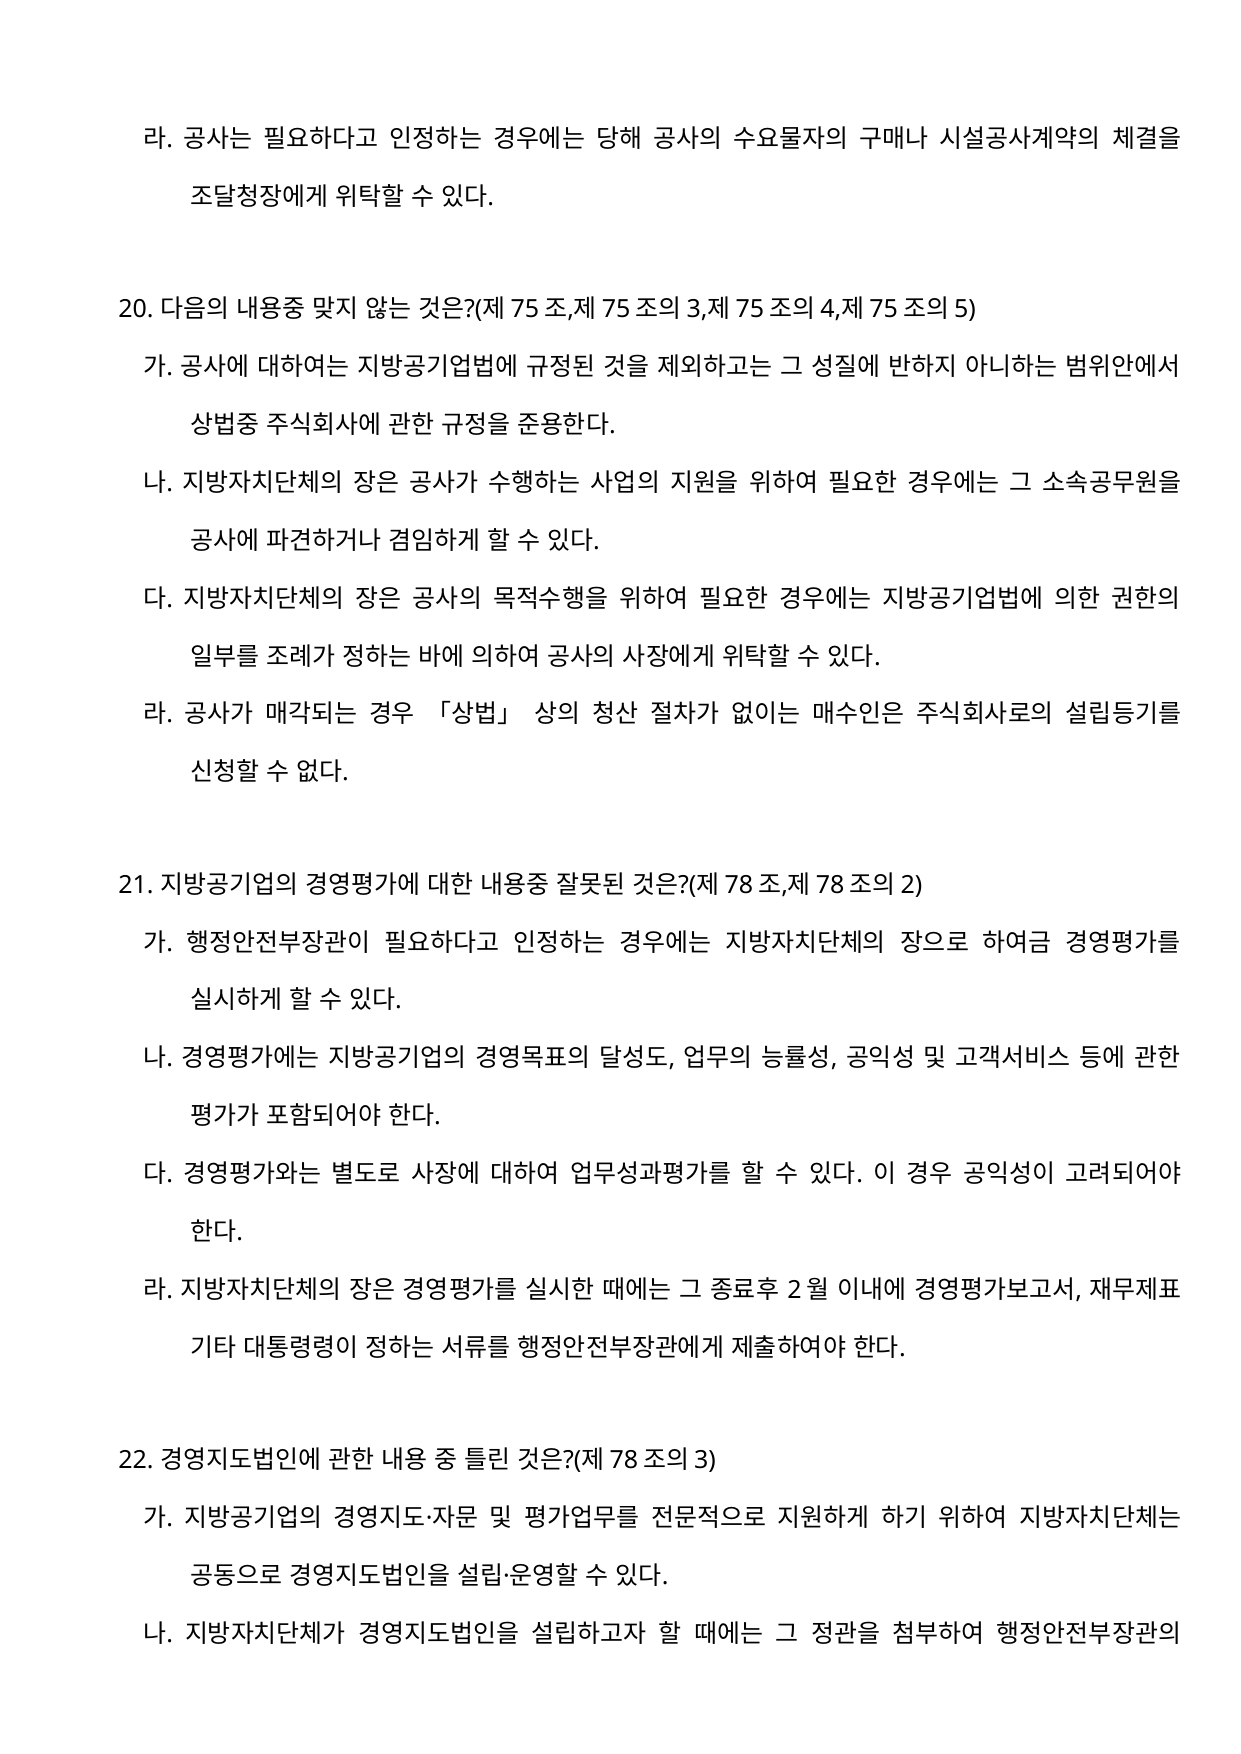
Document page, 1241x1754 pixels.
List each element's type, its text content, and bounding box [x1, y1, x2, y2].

text 다. 지방자치단체의 장은 공사의 목적수행을 위하여 필요한 경우에는 지방공기업법에 의한 권한의 일부를 조례가 정하는 바에 의하여 공사의 사장에게 위탁할 수 있다. [143, 578, 1181, 672]
text 나. 경영평가에는 지방공기업의 경영목표의 달성도, 업무의 능률성, 공익성 및 고객서비스 등에 관한 평가가 포함되어야 한다. [143, 1038, 1181, 1132]
text 라. 지방자치단체의 장은 경영평가를 실시한 때에는 그 종료후 2월 이내에 경영평가보고서, 재무제표 기타 대통령령이 정하는 서류를 행정안전부장관에게 제출하여야 한다. [143, 1269, 1181, 1364]
text 다. 경영평가와는 별도로 사장에 대하여 업무성과평가를 할 수 있다. 이 경우 공익성이 고려되어야 한다. [143, 1154, 1181, 1248]
text 가. 지방공기업의 경영지도·자문 및 평가업무를 전문적으로 지원하게 하기 위하여 지방자치단체는 공동으로 경영지도법인을 설립·운영할 수 있다. [143, 1498, 1181, 1592]
text 라. 공사가 매각되는 경우 「상법」 상의 청산 절차가 없이는 매수인은 주식회사로의 설립등기를 신청할 수 없다. [143, 694, 1181, 788]
text 나. 지방자치단체의 장은 공사가 수행하는 사업의 지원을 위하여 필요한 경우에는 그 소속공무원을 공사에 파견하거나 겸임하게 할 수 있다. [143, 462, 1181, 556]
text 나. 지방자치단체가 경영지도법인을 설립하고자 할 때에는 그 정관을 첨부하여 행정안전부장관의 [143, 1614, 1181, 1650]
text 가. 공사에 대하여는 지방공기업법에 규정된 것을 제외하고는 그 성질에 반하지 아니하는 범위안에서 상법중 주식회사에 관한 규정을 준용한다. [143, 346, 1181, 441]
text 21. 지방공기업의 경영평가에 대한 내용중 잘못된 것은?(제78조,제78조의2) [118, 864, 1181, 900]
text 20. 다음의 내용중 맞지 않는 것은?(제75조,제75조의3,제75조의4,제75조의5) [118, 288, 1181, 325]
text 가. 행정안전부장관이 필요하다고 인정하는 경우에는 지방자치단체의 장으로 하여금 경영평가를 실시하게 할 수 있다. [143, 922, 1181, 1016]
text 라. 공사는 필요하다고 인정하는 경우에는 당해 공사의 수요물자의 구매나 시설공사계약의 체결을 조달청장에게 위탁할 수 있다. [143, 118, 1181, 212]
text 22. 경영지도법인에 관한 내용 중 틀린 것은?(제78조의3) [118, 1440, 1181, 1476]
